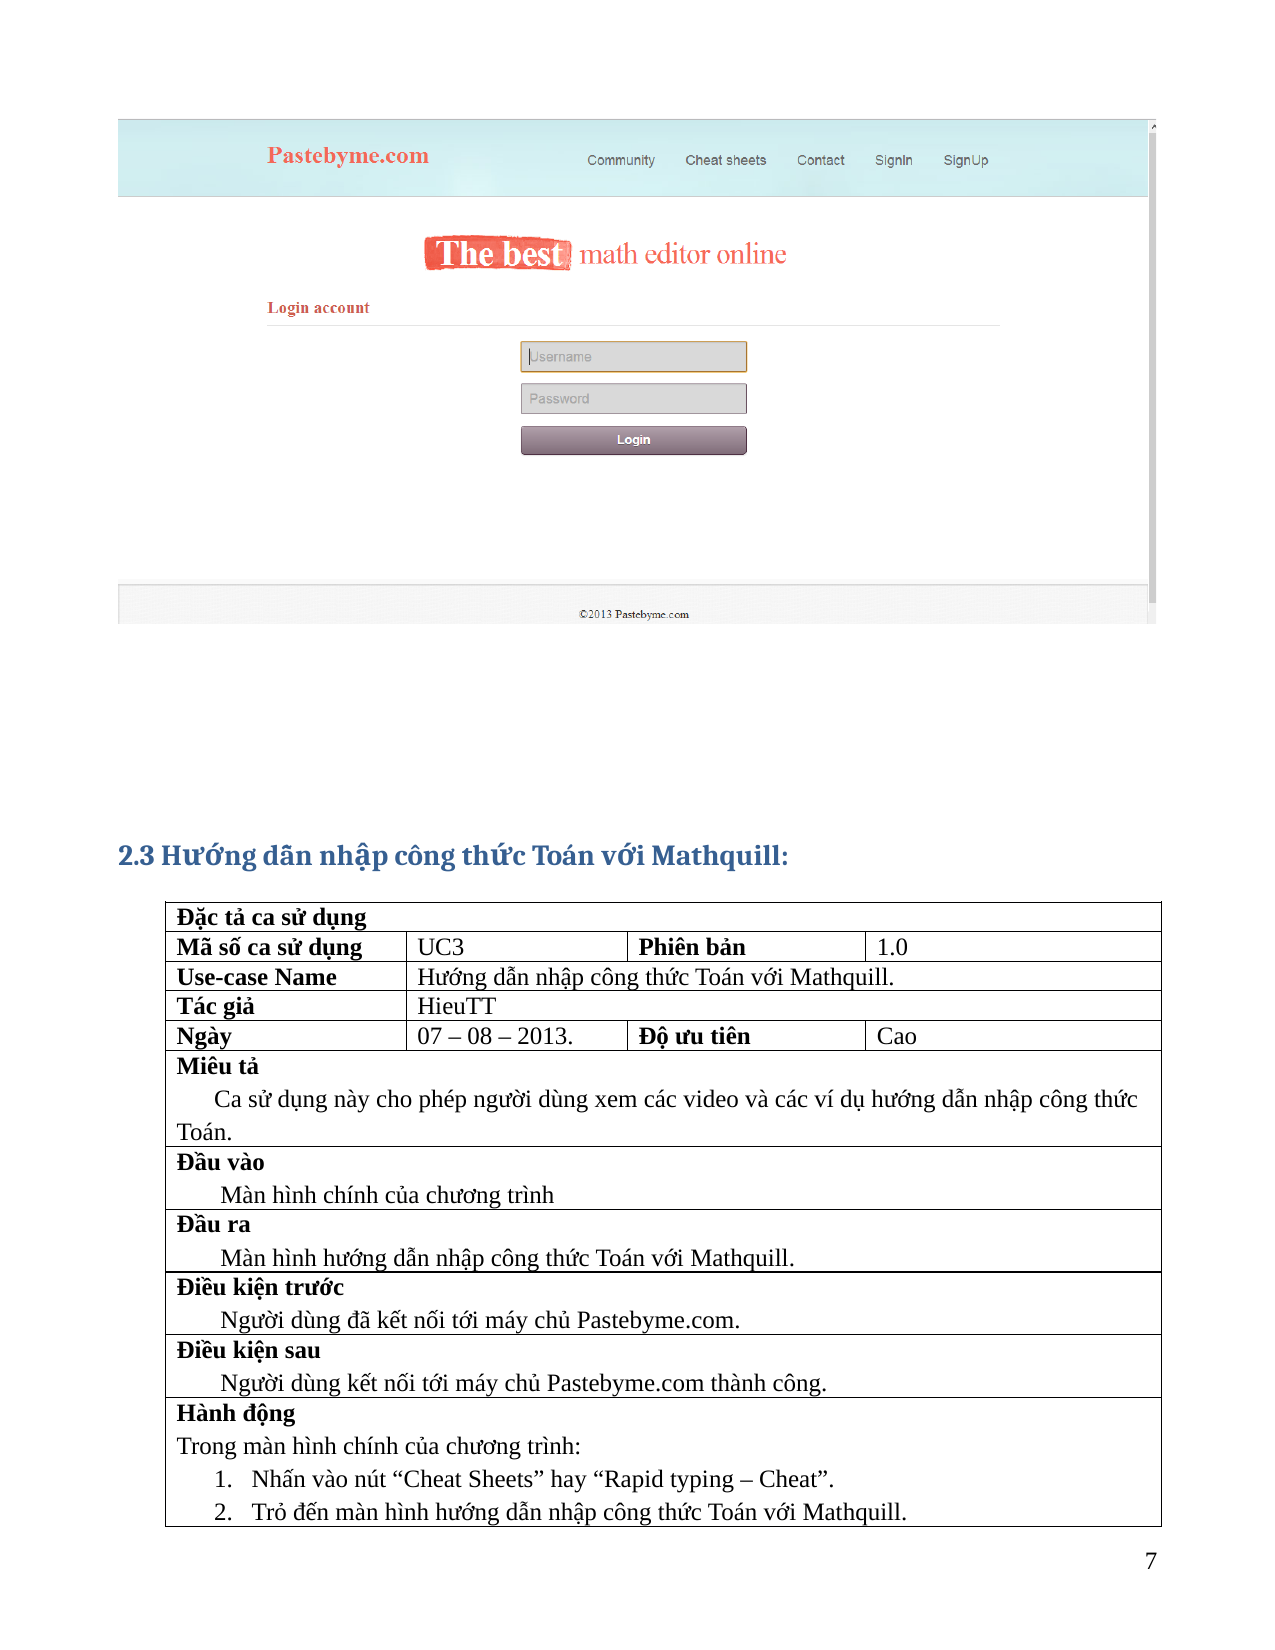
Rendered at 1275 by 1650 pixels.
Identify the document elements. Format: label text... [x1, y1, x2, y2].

table_cell Mã số ca sử dụng [166, 932, 406, 961]
table_cell Điều kiện trước Người dùng đã kết nối tới máy chủ Pastebyme.com. [166, 1273, 1161, 1334]
table_cell Tác giả [166, 991, 406, 1020]
table_cell Use-case Name [166, 962, 406, 990]
table_cell Hướng dẫn nhập công thức Toán với Mathquill. [407, 962, 1161, 990]
table_cell Đầu vào Màn hình chính của chương trình [166, 1147, 1161, 1208]
table_cell 1.0 [866, 932, 1161, 961]
table_cell Đầu ra Màn hình hướng dẫn nhập công thức Toán với Mathquill. [166, 1210, 1161, 1271]
subtitle 2.3 Hướng dẫn nhập công thức Toán với Mathquill: [118, 839, 1157, 873]
table_cell UC3 [407, 932, 627, 961]
table_cell HieuTT [407, 991, 1161, 1020]
table_cell Miêu tả Ca sử dụng này cho phép người dùng xem các video và các ví dụ hướng dẫn nhập công thức Toán. [166, 1051, 1161, 1146]
table_cell Ngày [166, 1021, 406, 1050]
table_header Đặc tả ca sử dụng [166, 903, 1161, 931]
table_cell 07 – 08 – 2013. [407, 1021, 627, 1050]
table_cell Điều kiện sau Người dùng kết nối tới máy chủ Pastebyme.com thành công. [166, 1335, 1161, 1397]
table_cell Hành động Trong màn hình chính của chương trình: Nhấn vào nút “Cheat Sheets” hay “Rapid typing – Cheat”. Trỏ đến màn hình hướng dẫn nhập công thức Toán với Mathquill. [166, 1398, 1161, 1526]
picture [118, 118, 1157, 624]
table_cell Phiên bản [628, 932, 865, 961]
table_cell Cao [866, 1021, 1161, 1050]
table_cell Độ ưu tiên [628, 1021, 865, 1050]
